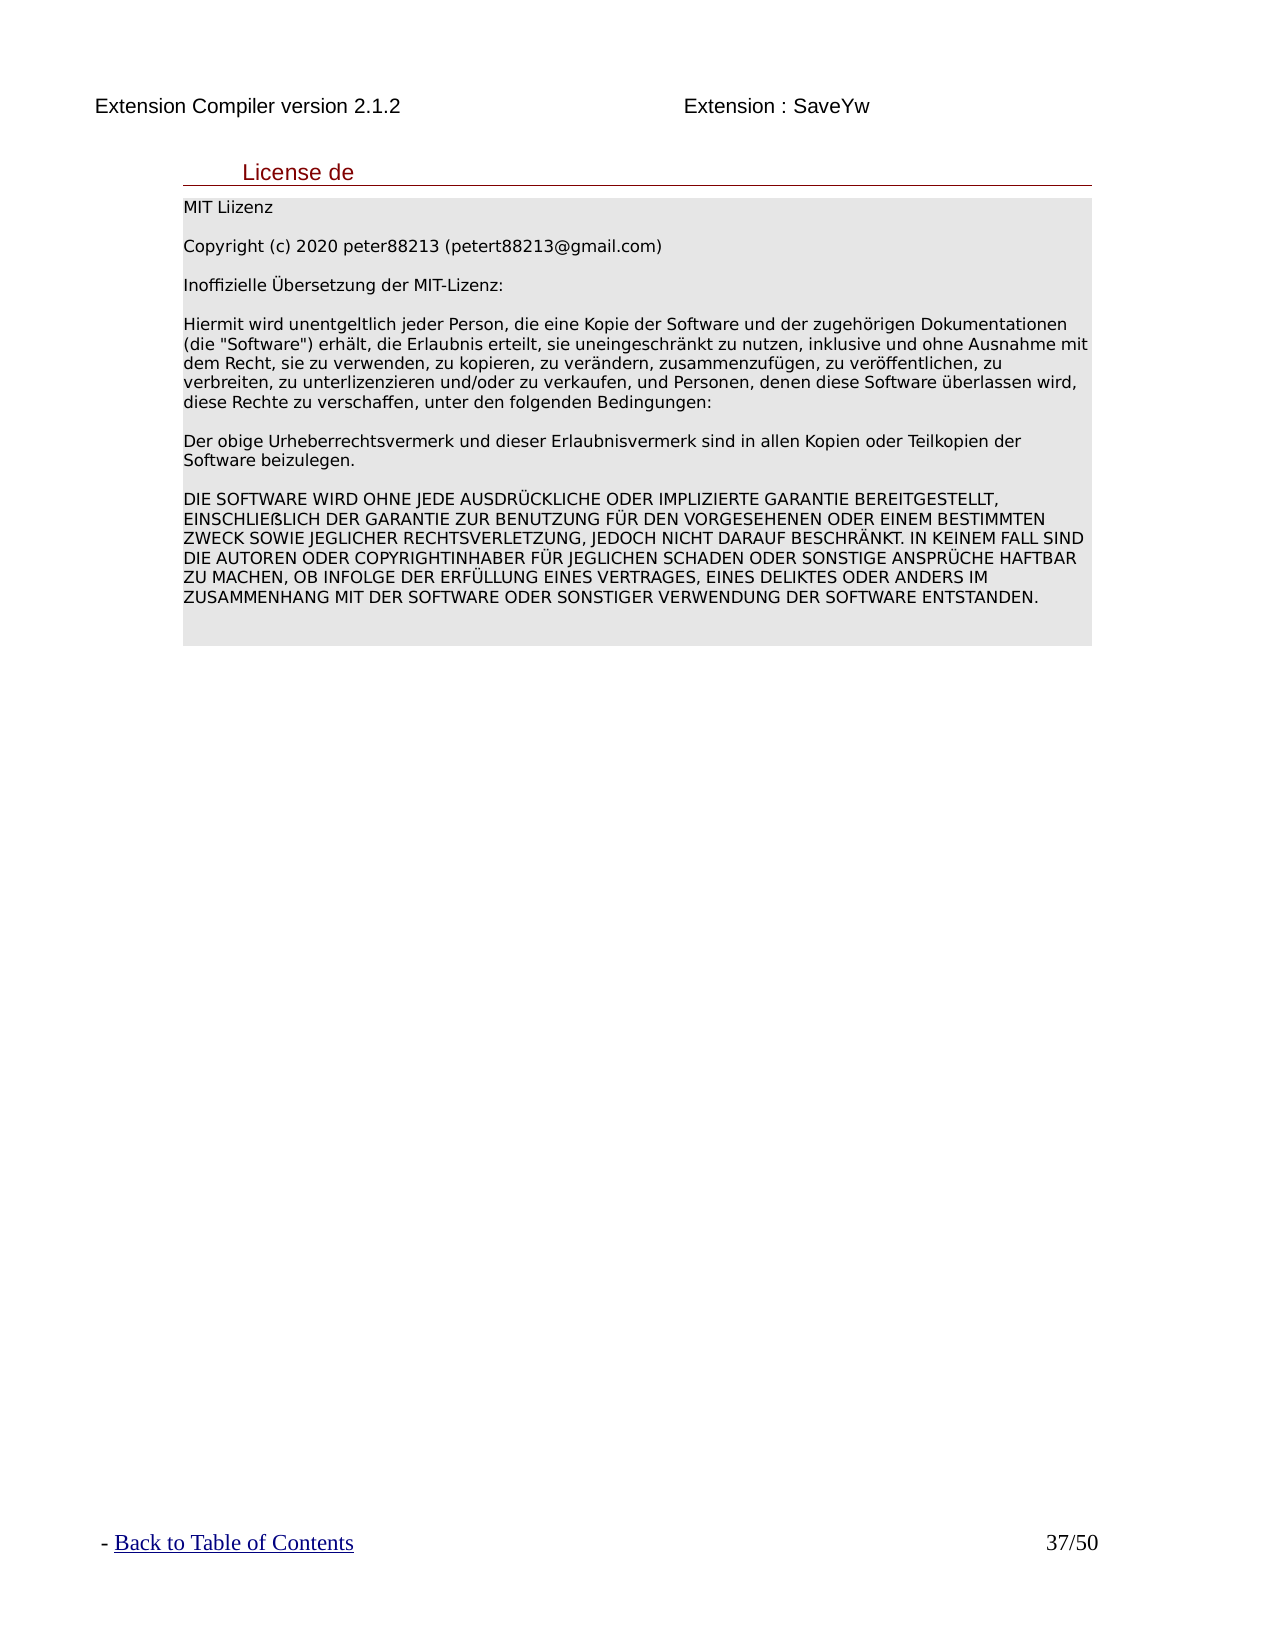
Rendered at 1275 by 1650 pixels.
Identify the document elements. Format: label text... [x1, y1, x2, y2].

text MIT Liizenz [183, 198, 1092, 218]
text Hiermit wird unentgeltlich jeder Person, die eine Kopie der Software und der zugehörigen Dokumentationen (die "Software") erhält, die Erlaubnis erteilt, sie uneingeschränkt zu nutzen, inklusive und ohne Ausnahme mit dem Recht, sie zu verwenden, zu kopieren, zu verändern, zusammenzufügen, zu veröffentlichen, zu verbreiten, zu unterlizenzieren und/oder zu verkaufen, und Personen, denen diese Software überlassen wird, diese Rechte zu verschaffen, unter den folgenden Bedingungen: [183, 315, 1092, 412]
text Copyright (c) 2020 peter88213 (petert88213@gmail.com) [183, 237, 1092, 257]
text Inoffizielle Übersetzung der MIT-Lizenz: [183, 276, 1092, 296]
text DIE SOFTWARE WIRD OHNE JEDE AUSDRÜCKLICHE ODER IMPLIZIERTE GARANTIE BEREITGESTELLT, EINSCHLIEẞLICH DER GARANTIE ZUR BENUTZUNG FÜR DEN VORGESEHENEN ODER EINEM BESTIMMTEN ZWECK SOWIE JEGLICHER RECHTSVERLETZUNG, JEDOCH NICHT DARAUF BESCHRÄNKT. IN KEINEM FALL SIND DIE AUTOREN ODER COPYRIGHTINHABER FÜR JEGLICHEN SCHADEN ODER SONSTIGE ANSPRÜCHE HAFTBAR ZU MACHEN, OB INFOLGE DER ERFÜLLUNG EINES VERTRAGES, EINES DELIKTES ODER ANDERS IM ZUSAMMENHANG MIT DER SOFTWARE ODER SONSTIGER VERWENDUNG DER SOFTWARE ENTSTANDEN. [183, 490, 1092, 607]
text License de [183, 159, 1092, 185]
text Der obige Urheberrechtsvermerk und dieser Erlaubnisvermerk sind in allen Kopien oder Teilkopien der Software beizulegen. [183, 432, 1092, 471]
